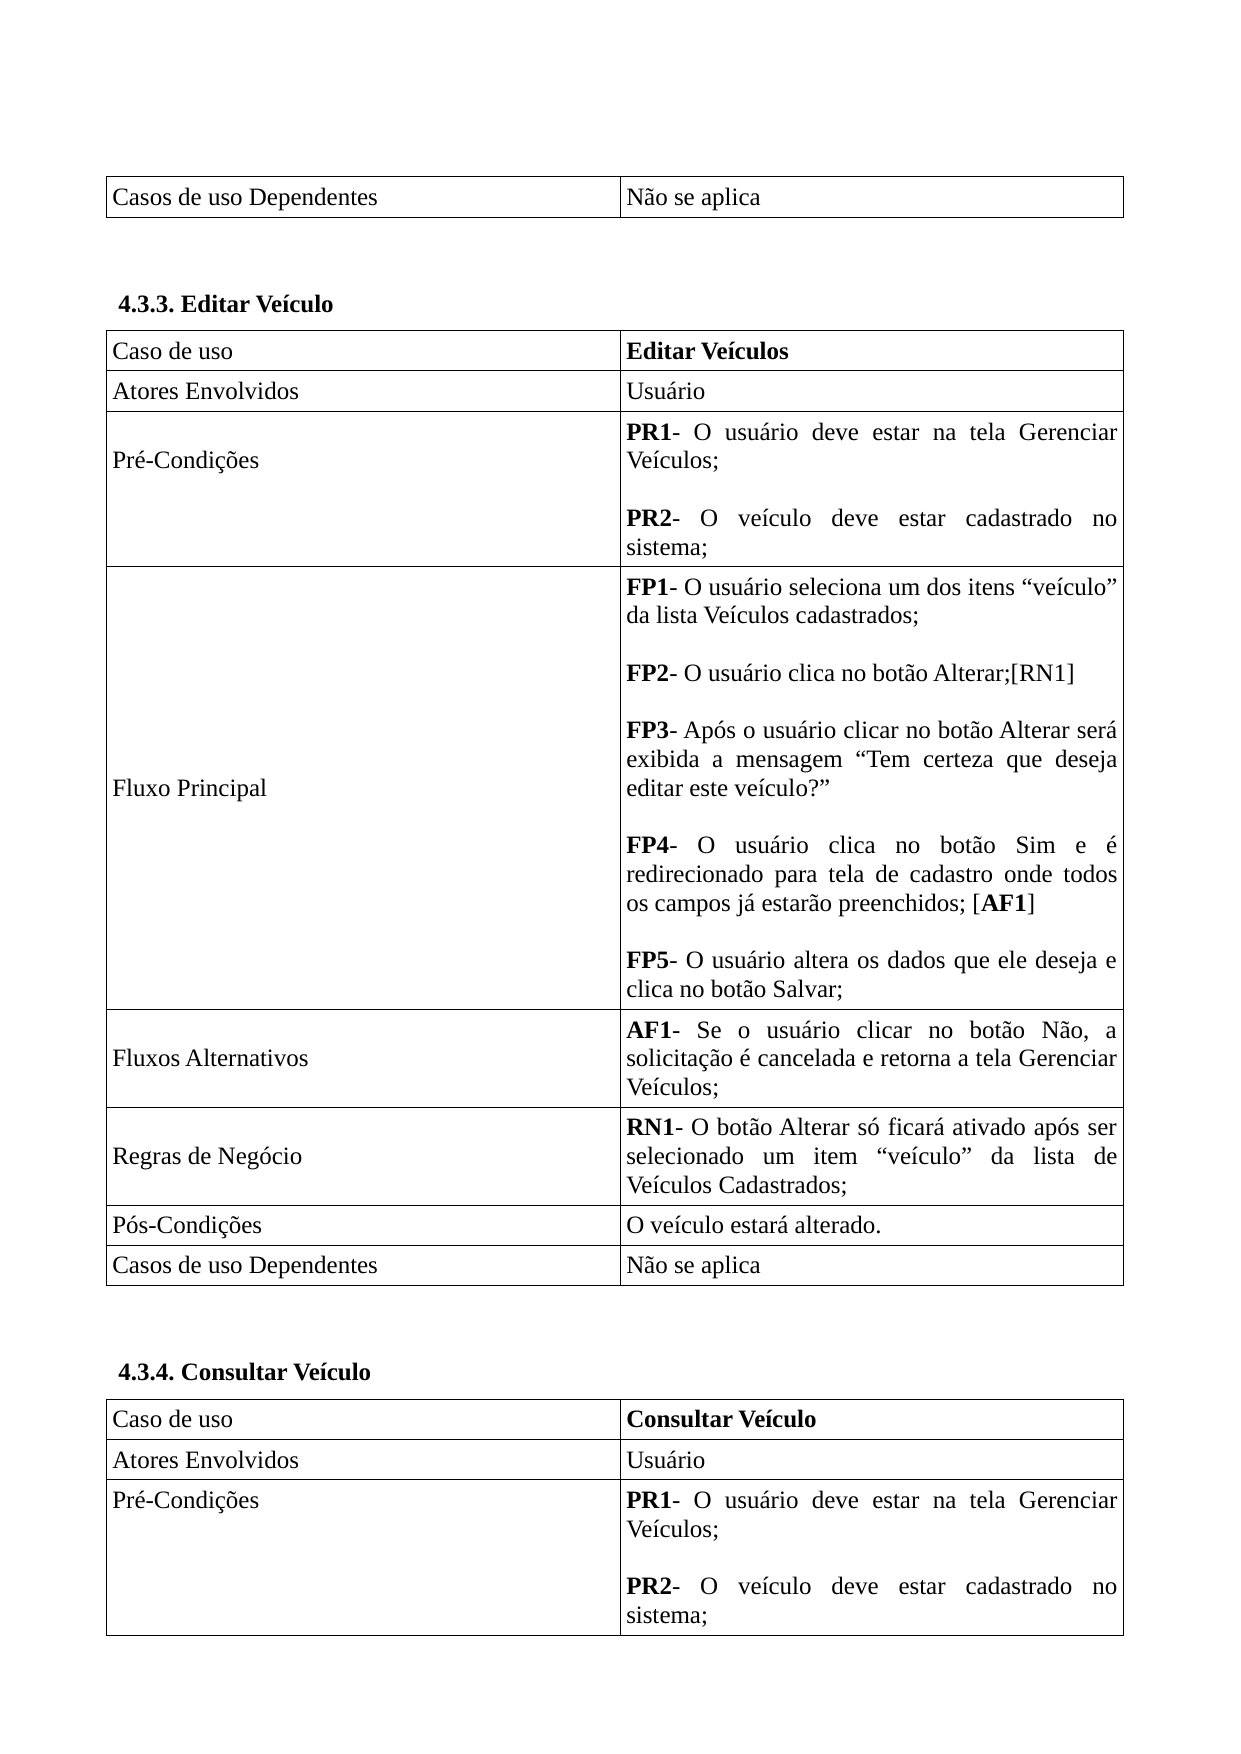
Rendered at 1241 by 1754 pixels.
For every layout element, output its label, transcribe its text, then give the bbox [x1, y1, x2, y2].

table_cell Casos de uso Dependentes [107, 1246, 620, 1285]
table_cell AF1- Se o usuário clicar no botão Não, a solicitação é cancelada e retorna a tela Gerenciar Veículos; [621, 1010, 1123, 1107]
table_header Caso de uso [107, 1400, 620, 1439]
table_cell Atores Envolvidos [107, 371, 620, 411]
table_cell Fluxos Alternativos [107, 1010, 620, 1107]
table_cell Usuário [621, 371, 1123, 411]
table_cell Usuário [621, 1440, 1123, 1479]
table_cell Fluxo Principal [107, 567, 620, 1009]
table_cell FP1- O usuário seleciona um dos itens “veículo” da lista Veículos cadastrados; FP2- O usuário clica no botão Alterar;[RN1] FP3- Após o usuário clicar no botão Alterar será exibida a mensagem “Tem certeza que deseja editar este veículo?” FP4- O usuário clica no botão Sim e é redirecionado para tela de cadastro onde todos os campos já estarão preenchidos; [AF1] FP5- O usuário altera os dados que ele deseja e clica no botão Salvar; [621, 567, 1123, 1009]
table_header Editar Veículos [621, 331, 1123, 370]
table_cell PR1- O usuário deve estar na tela Gerenciar Veículos; PR2- O veículo deve estar cadastrado no sistema; [621, 412, 1123, 566]
table_cell Regras de Negócio [107, 1108, 620, 1204]
table_cell Não se aplica [621, 1246, 1123, 1285]
subtitle 4.3.4. Consultar Veículo [118, 1357, 1122, 1386]
table_cell Pós-Condições [107, 1206, 620, 1245]
table_header Consultar Veículo [621, 1400, 1123, 1439]
table_cell Atores Envolvidos [107, 1440, 620, 1479]
table_cell Pré-Condições [107, 1480, 620, 1634]
table_cell Não se aplica [621, 177, 1123, 217]
table_cell PR1- O usuário deve estar na tela Gerenciar Veículos; PR2- O veículo deve estar cadastrado no sistema; [621, 1480, 1123, 1634]
table_cell O veículo estará alterado. [621, 1206, 1123, 1245]
table_header Caso de uso [107, 331, 620, 370]
table_cell Pré-Condições [107, 412, 620, 566]
table_cell RN1- O botão Alterar só ficará ativado após ser selecionado um item “veículo” da lista de Veículos Cadastrados; [621, 1108, 1123, 1204]
subtitle 4.3.3. Editar Veículo [118, 289, 1122, 318]
table_cell Casos de uso Dependentes [107, 177, 620, 217]
